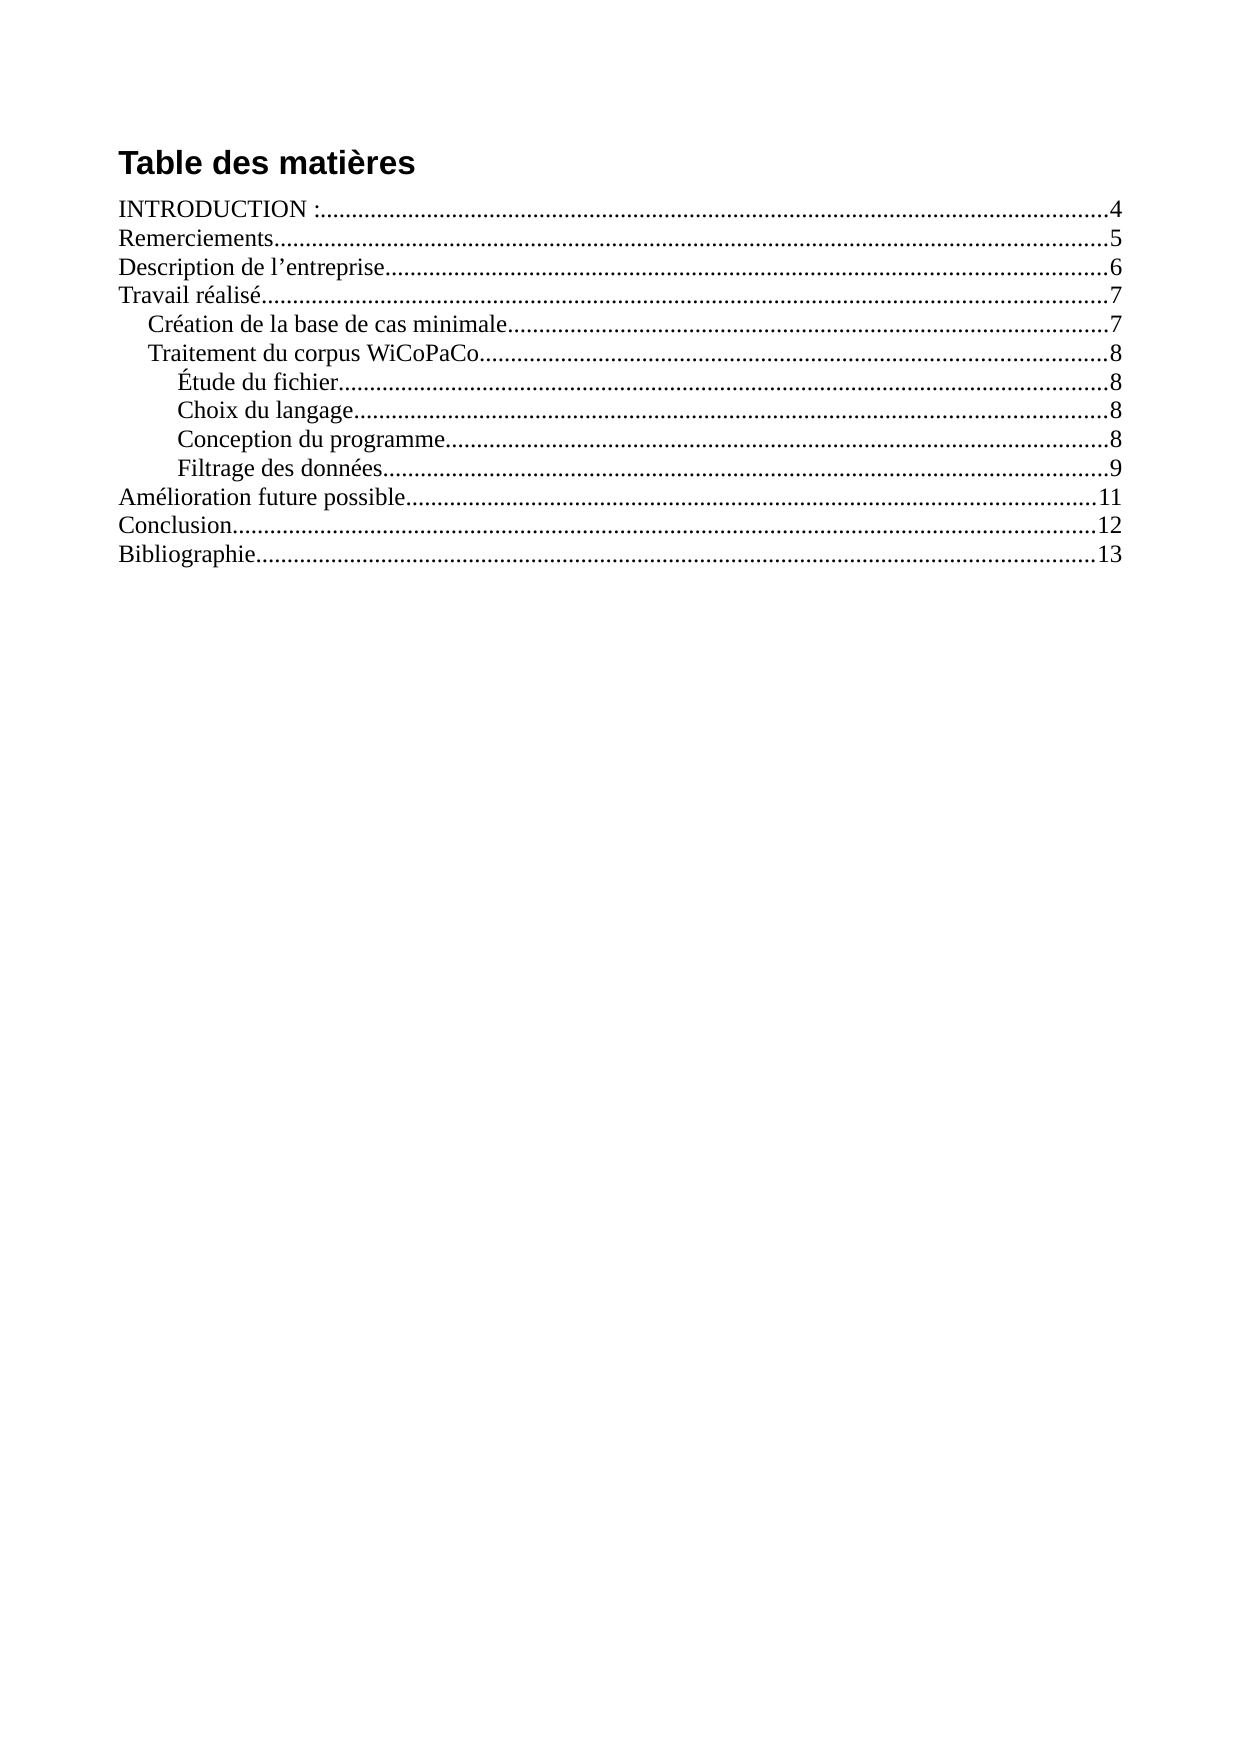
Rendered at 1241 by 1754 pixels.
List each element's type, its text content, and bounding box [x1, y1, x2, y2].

text Description de l’entreprise 6 [118, 252, 1122, 280]
text Traitement du corpus WiCoPaCo 8 [148, 338, 1122, 367]
text Conception du programme 8 [177, 424, 1122, 453]
text Filtrage des données 9 [177, 453, 1122, 482]
text Amélioration future possible 11 [118, 482, 1122, 510]
subtitle Table des matières [118, 143, 1122, 182]
text Étude du fichier 8 [177, 367, 1122, 395]
text Remerciements 5 [118, 223, 1122, 252]
text Bibliographie 13 [118, 539, 1122, 568]
text Choix du langage 8 [177, 395, 1122, 424]
text Travail réalisé 7 [118, 280, 1122, 309]
text Conclusion 12 [118, 510, 1122, 539]
text INTRODUCTION : 4 [118, 194, 1122, 223]
text Création de la base de cas minimale 7 [148, 309, 1122, 338]
